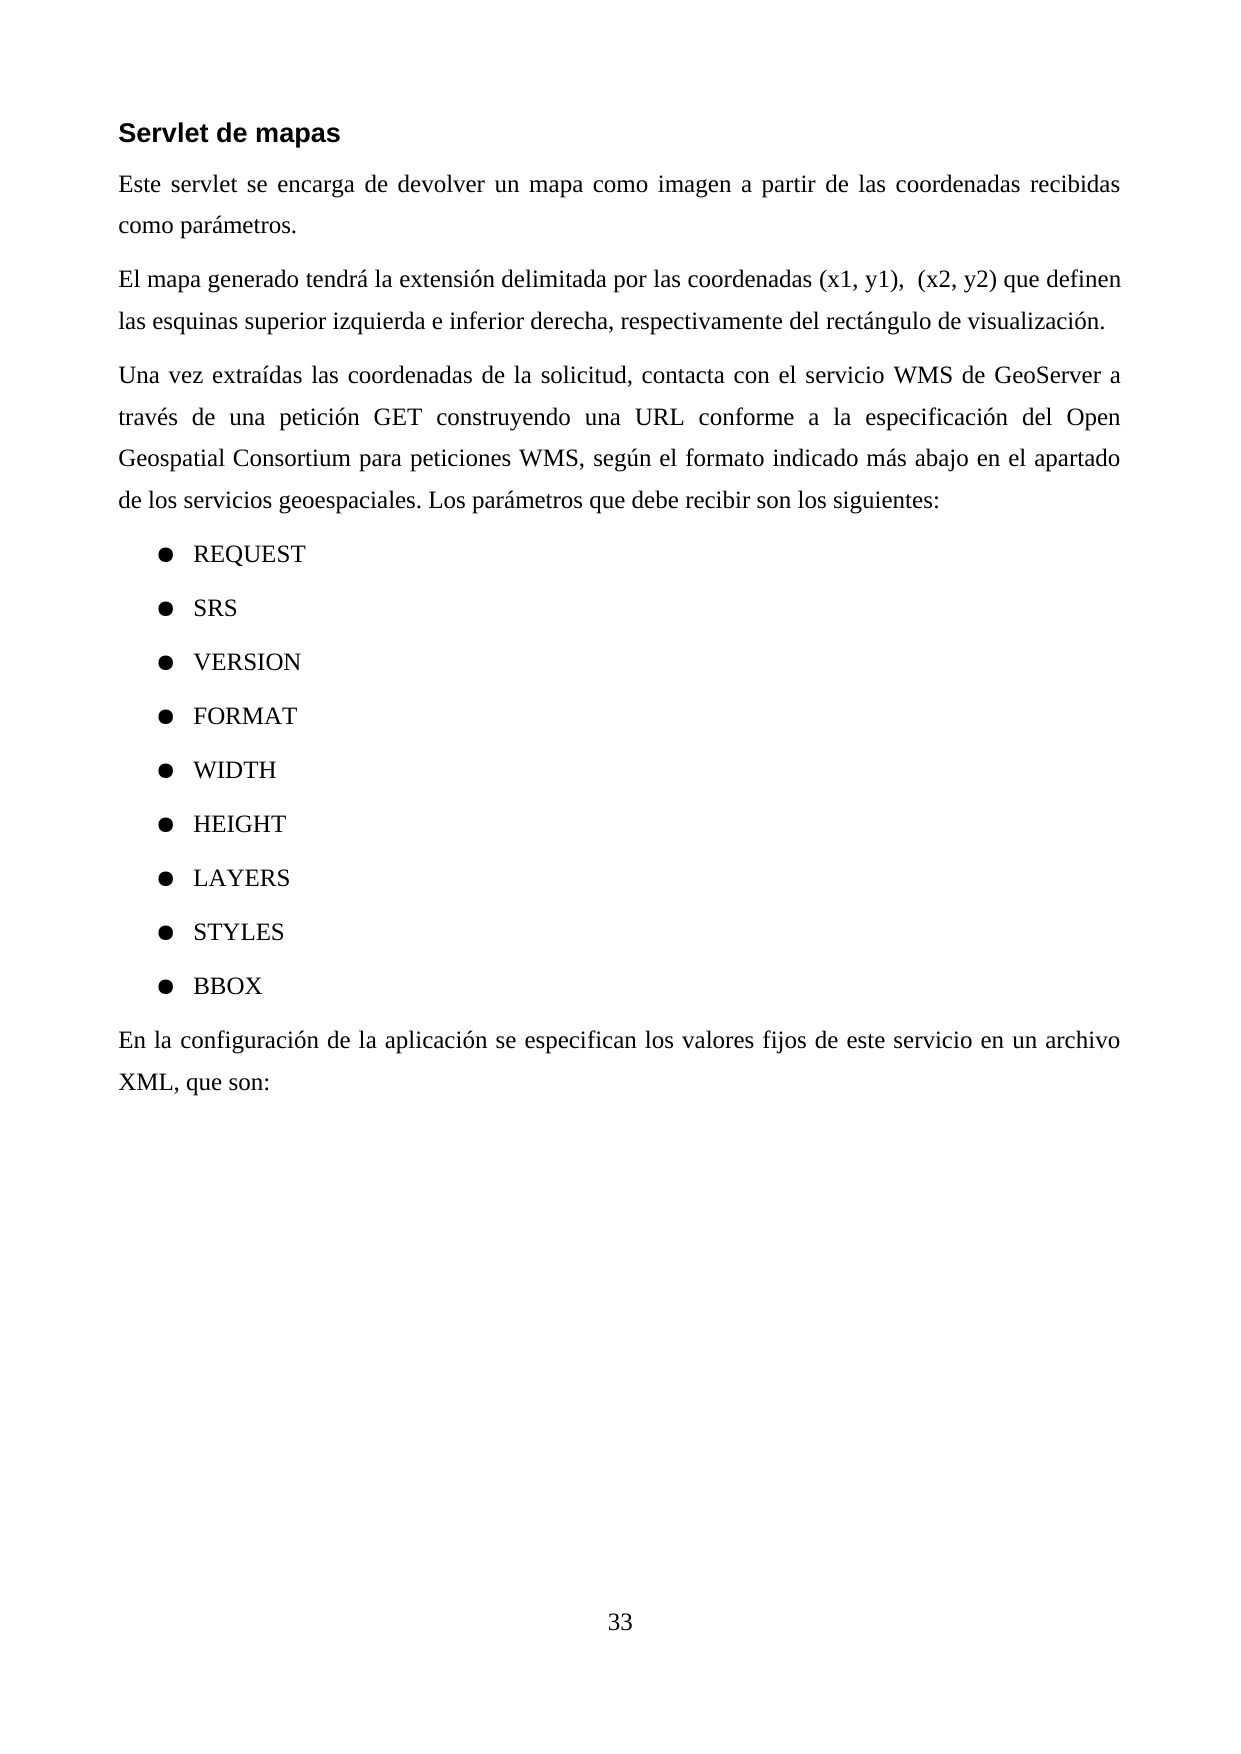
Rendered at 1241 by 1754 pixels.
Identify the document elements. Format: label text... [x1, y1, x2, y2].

subtitle HEIGHT [156, 810, 1122, 838]
subtitle SRS [156, 594, 1122, 622]
subtitle REQUEST [156, 540, 1122, 567]
subtitle BBOX [156, 972, 1122, 1000]
subtitle En la configuración de la aplicación se especifican los valores fijos de este servicio en un archivo XML, que son: [118, 1026, 1122, 1096]
subtitle LAYERS [156, 864, 1122, 892]
subtitle VERSION [156, 648, 1122, 676]
subtitle FORMAT [156, 702, 1122, 730]
subtitle Servlet de mapas [118, 118, 1122, 148]
subtitle El mapa generado tendrá la extensión delimitada por las coordenadas (x1, y1), (x2, y2) que definen las esquinas superior izquierda e inferior derecha, respectivamente del rectángulo de visualización. [118, 265, 1122, 335]
subtitle WIDTH [156, 756, 1122, 784]
subtitle STYLES [156, 918, 1122, 946]
subtitle Una vez extraídas las coordenadas de la solicitud, contacta con el servicio WMS de GeoServer a través de una petición GET construyendo una URL conforme a la especificación del Open Geospatial Consortium para peticiones WMS, según el formato indicado más abajo en el apartado de los servicios geoespaciales. Los parámetros que debe recibir son los siguientes: [118, 361, 1122, 513]
subtitle Este servlet se encarga de devolver un mapa como imagen a partir de las coordenadas recibidas como parámetros. [118, 170, 1122, 239]
